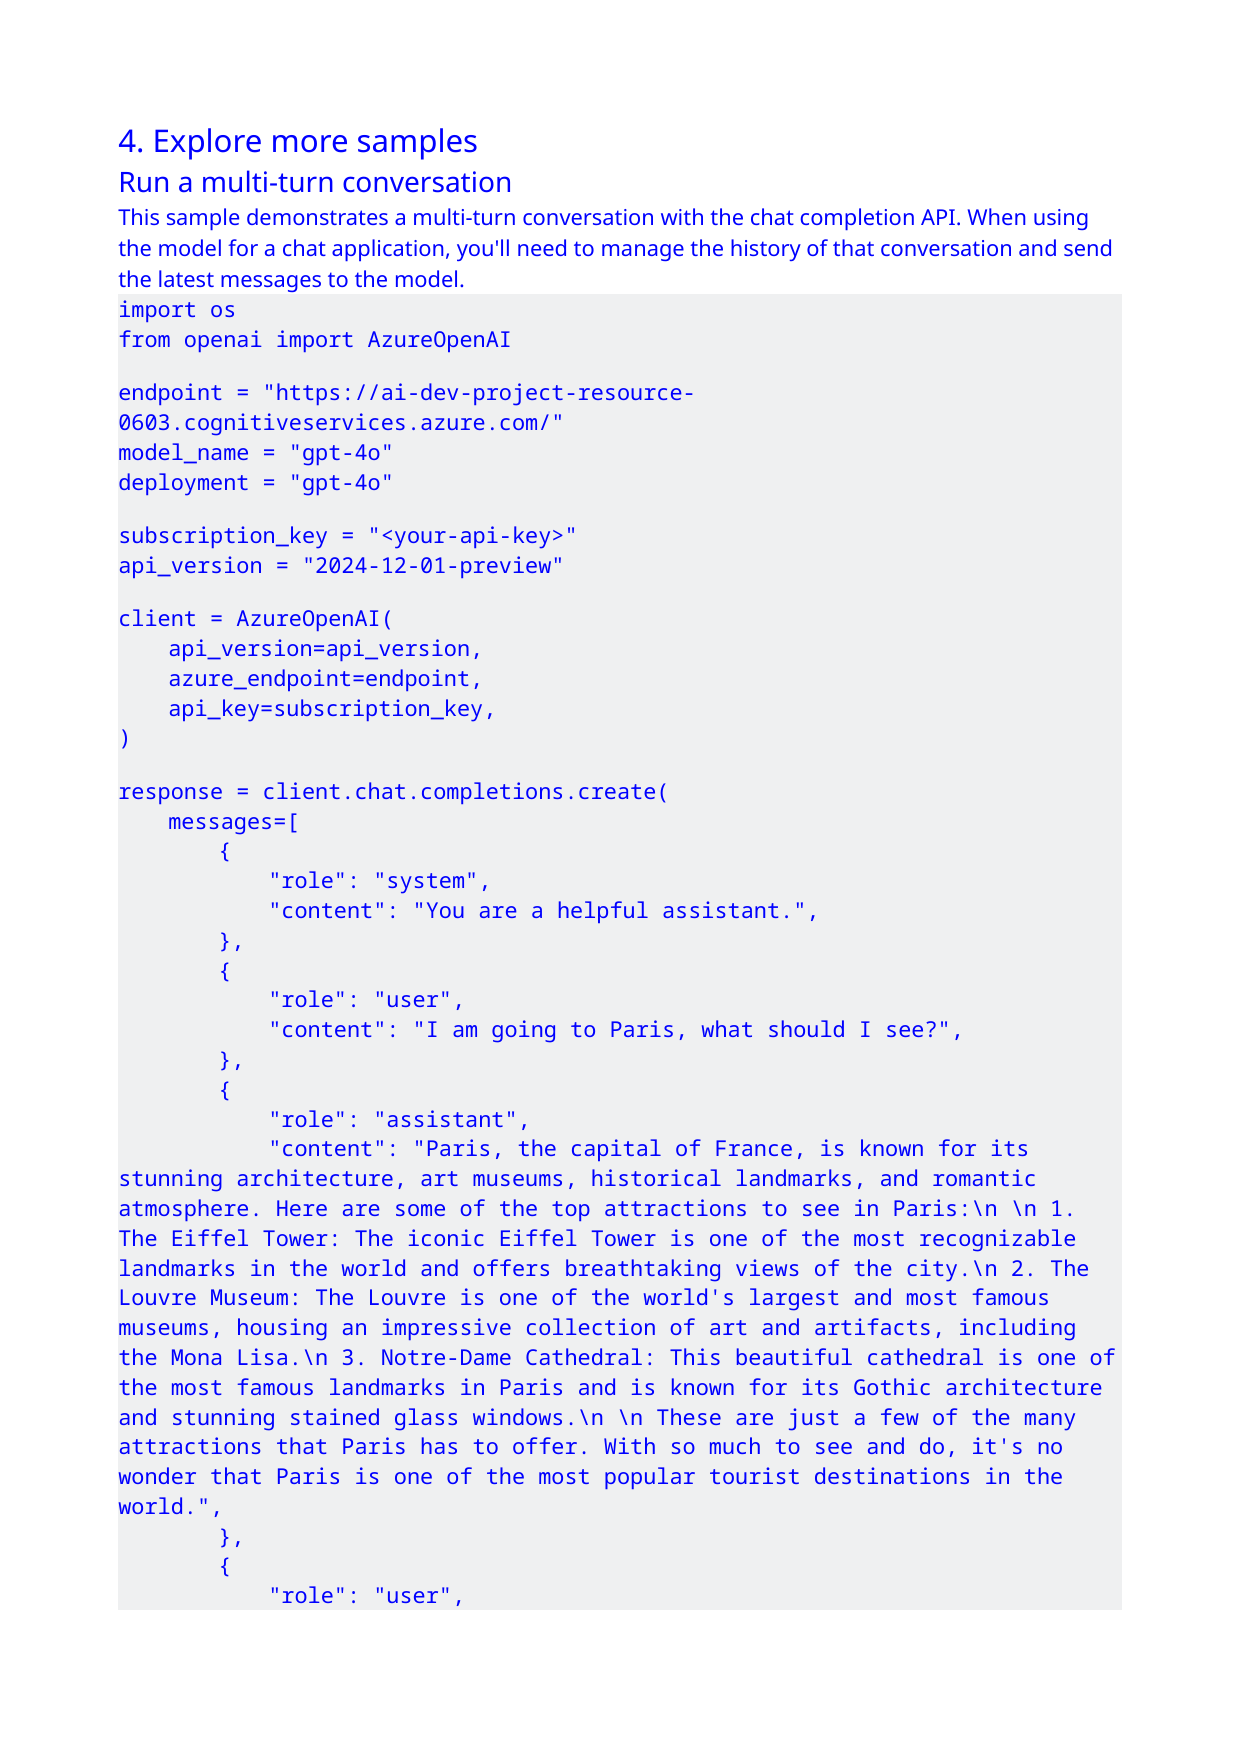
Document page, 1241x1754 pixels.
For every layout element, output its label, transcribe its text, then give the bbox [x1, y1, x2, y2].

text deployment = "gpt-4o" [118, 467, 1122, 496]
text }, [118, 1521, 1122, 1550]
text "content": "I am going to Paris, what should I see?", [118, 1014, 1122, 1044]
text endpoint = "https://ai-dev-project-resource-0603.cognitiveservices.azure.com/" [118, 377, 1122, 437]
text api_key=subscription_key, [118, 693, 1122, 722]
text }, [118, 925, 1122, 954]
text subscription_key = "<your-api-key>" [118, 520, 1122, 550]
text ) [118, 722, 1122, 752]
text model_name = "gpt-4o" [118, 437, 1122, 467]
text import os [118, 294, 1122, 324]
text from openai import AzureOpenAI [118, 324, 1122, 353]
text This sample demonstrates a multi-turn conversation with the chat completion API. When using the model for a chat application, you'll need to manage the history of that conversation and send the latest messages to the model. [118, 200, 1122, 294]
text messages=[ [118, 806, 1122, 835]
text { [118, 1550, 1122, 1580]
text "content": "Paris, the capital of France, is known for its stunning architecture, art museums, historical landmarks, and romantic atmosphere. Here are some of the top attractions to see in Paris:\n \n 1. The Eiffel Tower: The iconic Eiffel Tower is one of the most recognizable landmarks in the world and offers breathtaking views of the city.\n 2. The Louvre Museum: The Louvre is one of the world's largest and most famous museums, housing an impressive collection of art and artifacts, including the Mona Lisa.\n 3. Notre-Dame Cathedral: This beautiful cathedral is one of the most famous landmarks in Paris and is known for its Gothic architecture and stunning stained glass windows.\n \n These are just a few of the many attractions that Paris has to offer. With so much to see and do, it's no wonder that Paris is one of the most popular tourist destinations in the world.", [118, 1133, 1122, 1521]
subtitle 4. Explore more samples [118, 118, 1122, 162]
subtitle Run a multi-turn conversation [118, 162, 1122, 200]
text "role": "user", [118, 984, 1122, 1014]
text }, [118, 1044, 1122, 1074]
text { [118, 835, 1122, 865]
text api_version = "2024-12-01-preview" [118, 550, 1122, 579]
text "role": "system", [118, 865, 1122, 895]
text api_version=api_version, [118, 633, 1122, 663]
text { [118, 954, 1122, 984]
text azure_endpoint=endpoint, [118, 663, 1122, 693]
text { [118, 1074, 1122, 1103]
text "content": "You are a helpful assistant.", [118, 895, 1122, 925]
text "role": "assistant", [118, 1103, 1122, 1133]
text response = client.chat.completions.create( [118, 776, 1122, 806]
text client = AzureOpenAI( [118, 603, 1122, 633]
text "role": "user", [118, 1580, 1122, 1610]
